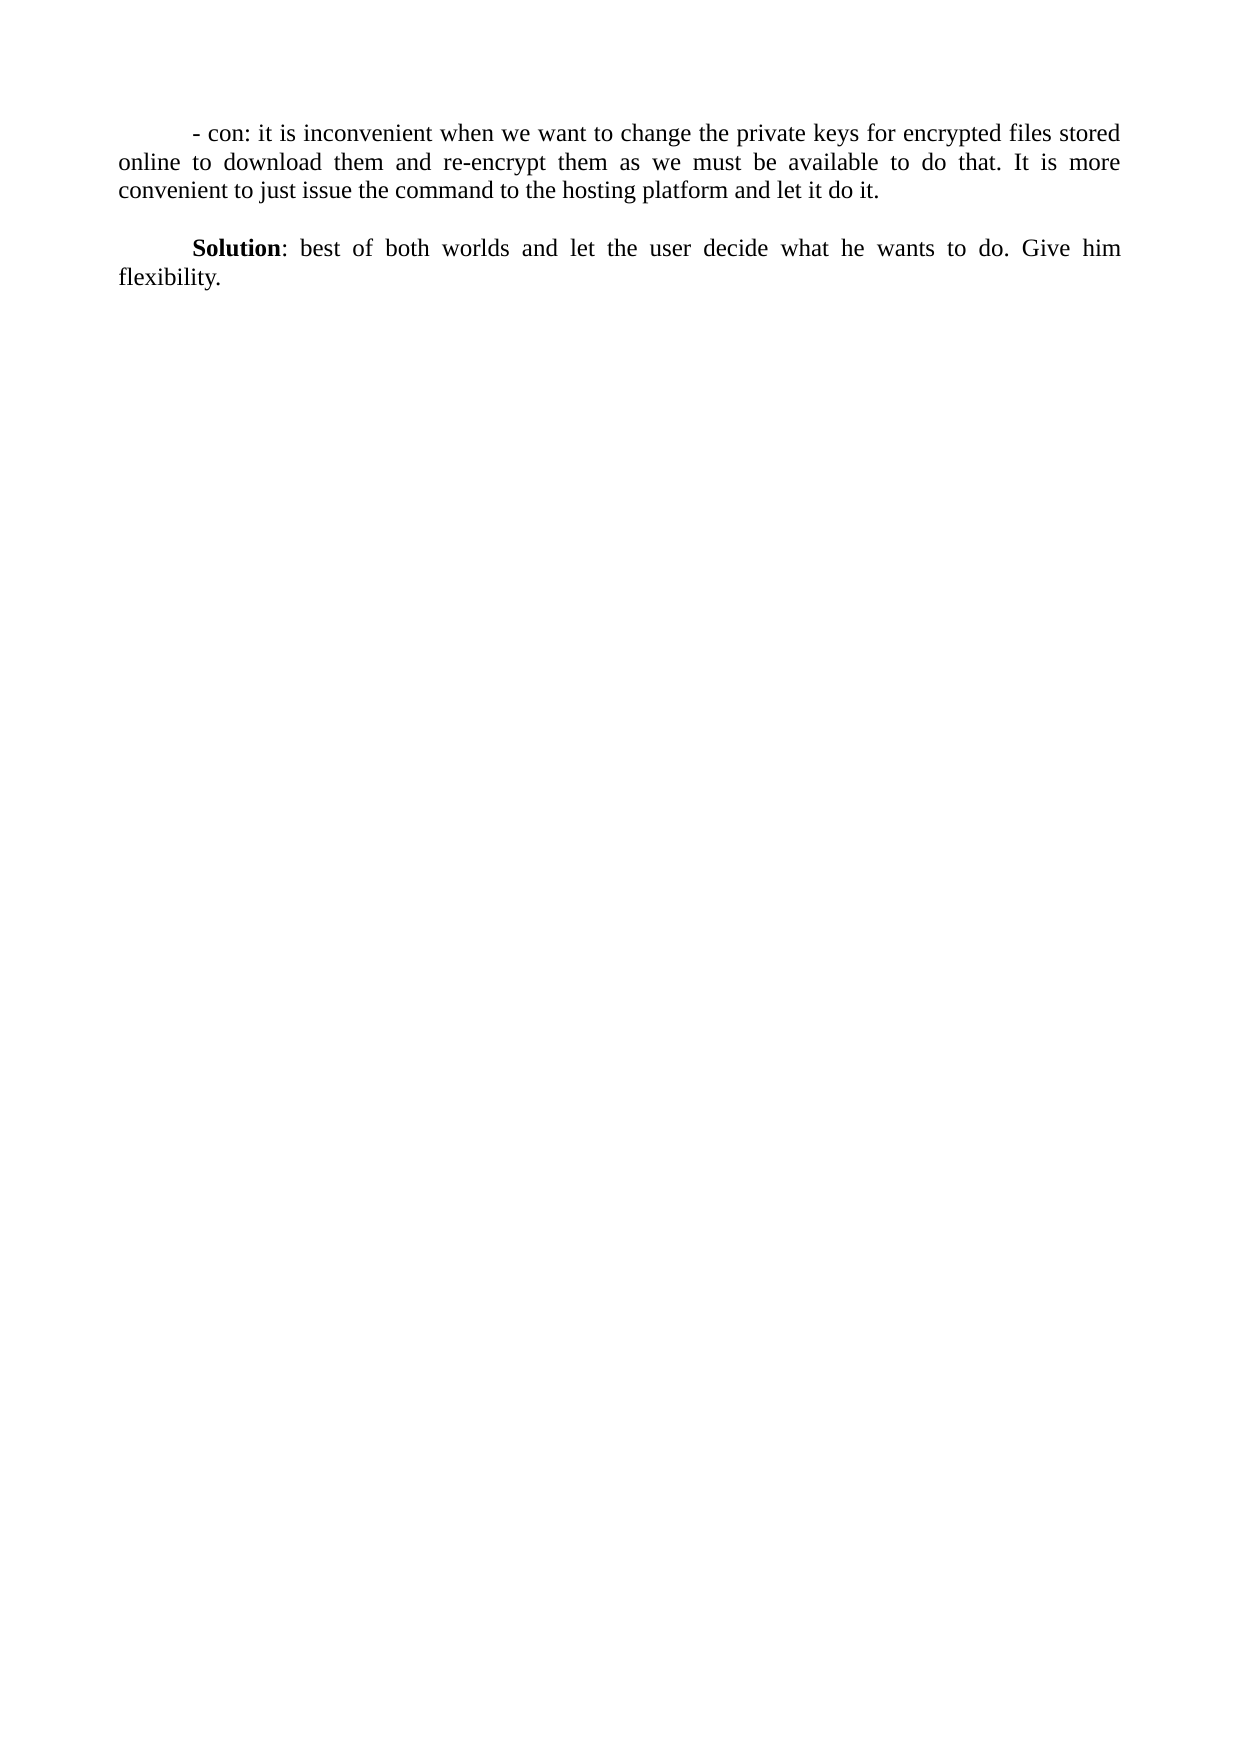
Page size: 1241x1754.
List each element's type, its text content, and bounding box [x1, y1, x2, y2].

text - con: it is inconvenient when we want to change the private keys for encrypted files stored online to download them and re-encrypt them as we must be available to do that. It is more convenient to just issue the command to the hosting platform and let it do it. [118, 118, 1122, 204]
text Solution: best of both worlds and let the user decide what he wants to do. Give him flexibility. [118, 233, 1122, 291]
